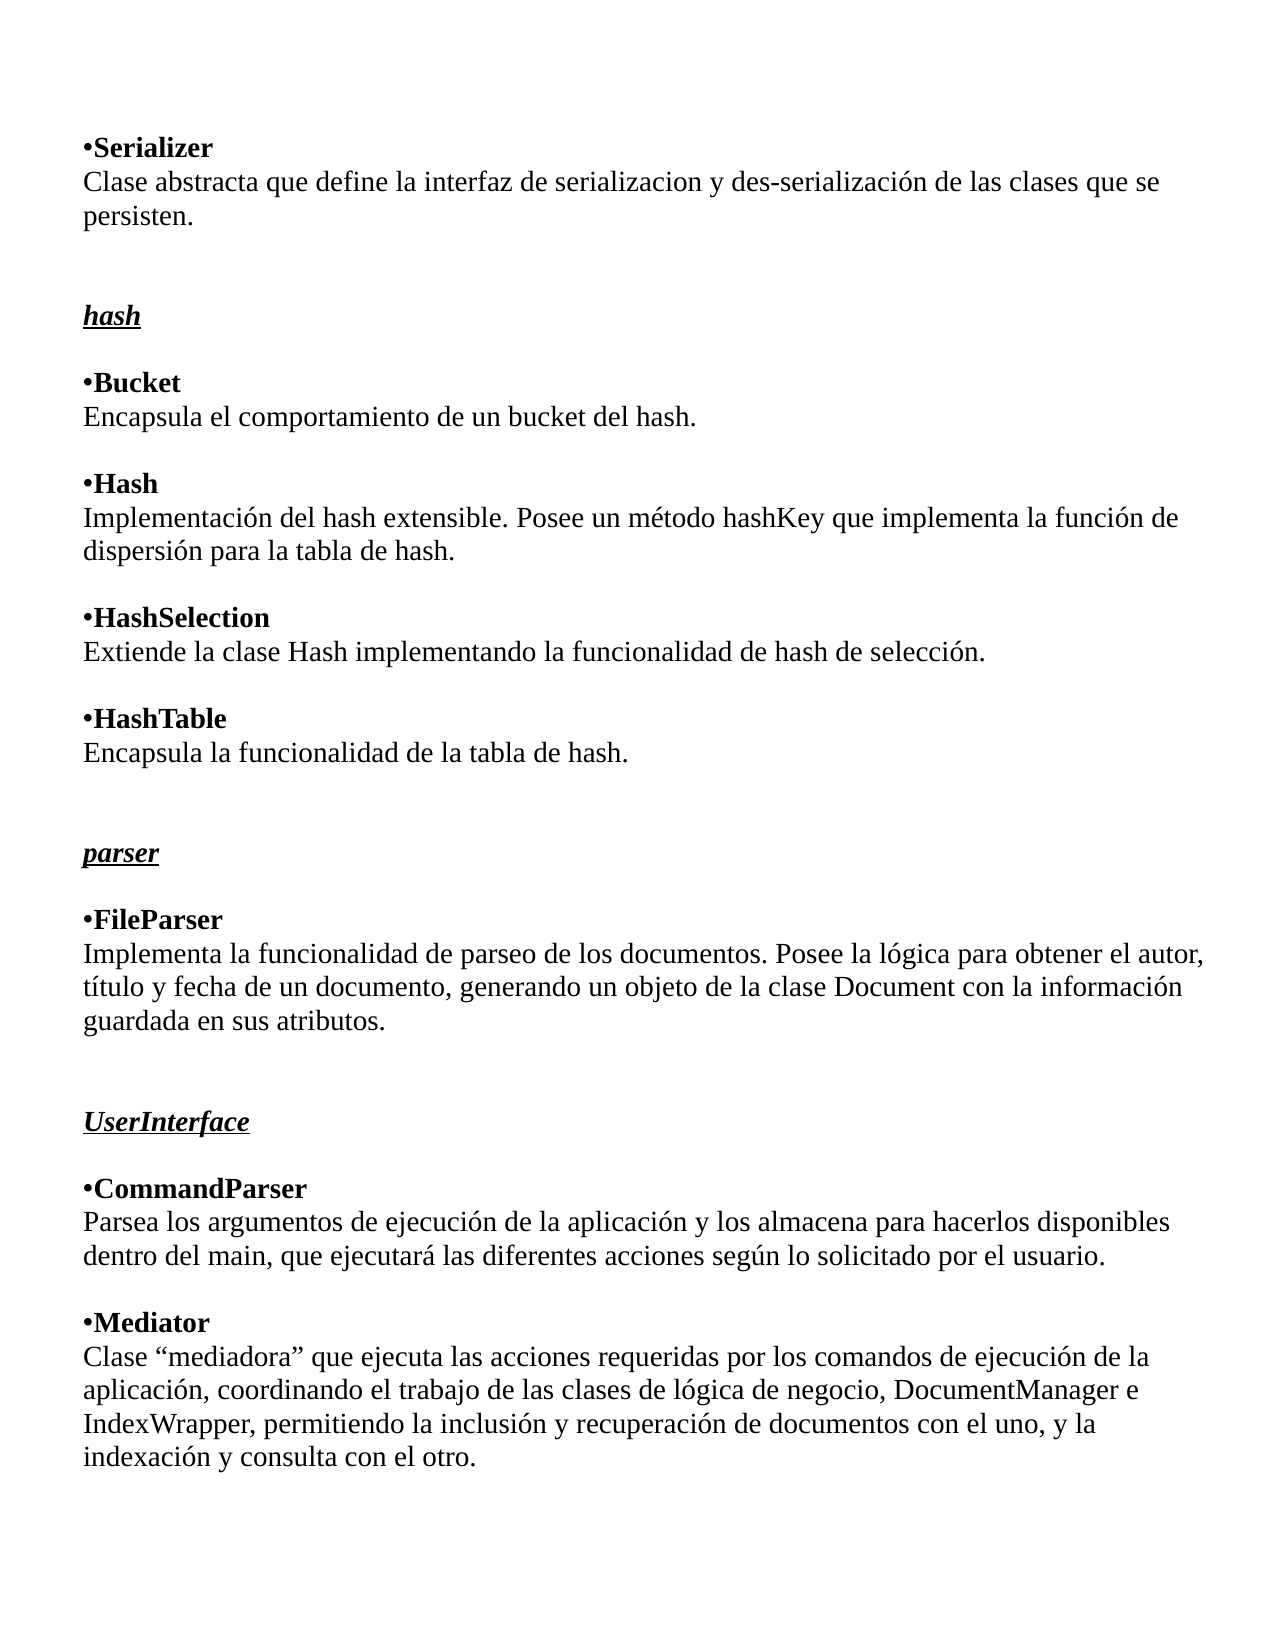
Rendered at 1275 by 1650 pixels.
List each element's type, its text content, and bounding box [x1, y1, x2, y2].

text UserInterface [83, 1104, 1206, 1137]
text Encapsula el comportamiento de un bucket del hash. [83, 399, 1206, 432]
list HashSelection [83, 600, 1206, 634]
list FileParser [83, 902, 1206, 936]
text hash [83, 298, 1206, 332]
text Extiende la clase Hash implementando la funcionalidad de hash de selección. [83, 634, 1206, 667]
text parser [83, 835, 1206, 869]
list CommandParser [83, 1171, 1206, 1204]
text Clase “mediadora” que ejecuta las acciones requeridas por los comandos de ejecución de la aplicación, coordinando el trabajo de las clases de lógica de negocio, DocumentManager e IndexWrapper, permitiendo la inclusión y recuperación de documentos con el uno, y la indexación y consulta con el otro. [83, 1339, 1206, 1473]
list HashTable [83, 701, 1206, 735]
list Serializer [83, 130, 1206, 164]
list Hash [83, 466, 1206, 500]
text Encapsula la funcionalidad de la tabla de hash. [83, 735, 1206, 768]
text Implementación del hash extensible. Posee un método hashKey que implementa la función de dispersión para la tabla de hash. [83, 500, 1206, 567]
list Mediator [83, 1305, 1206, 1339]
text Clase abstracta que define la interfaz de serializacion y des-serialización de las clases que se persisten. [83, 164, 1206, 231]
text Parsea los argumentos de ejecución de la aplicación y los almacena para hacerlos disponibles dentro del main, que ejecutará las diferentes acciones según lo solicitado por el usuario. [83, 1204, 1206, 1272]
text Implementa la funcionalidad de parseo de los documentos. Posee la lógica para obtener el autor, título y fecha de un documento, generando un objeto de la clase Document con la información guardada en sus atributos. [83, 936, 1206, 1037]
list Bucket [83, 365, 1206, 399]
